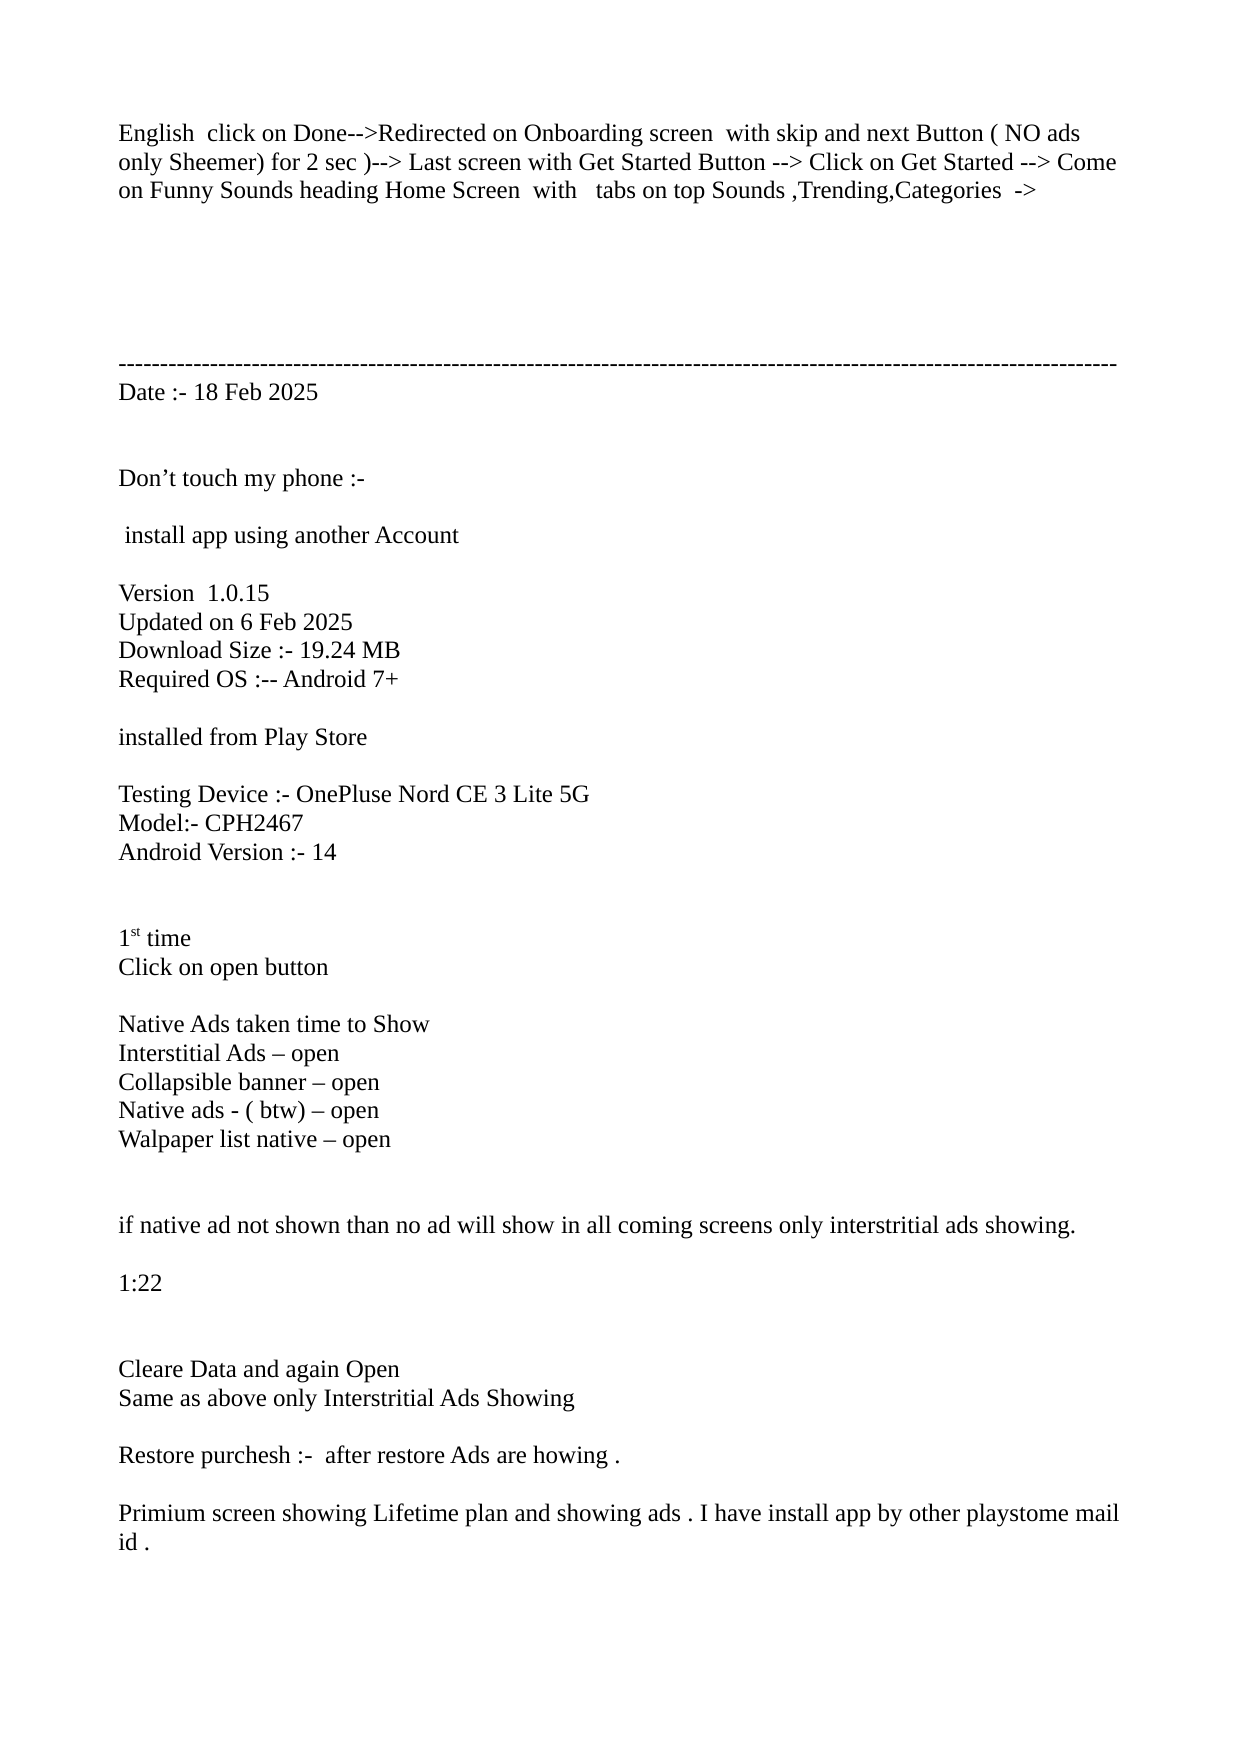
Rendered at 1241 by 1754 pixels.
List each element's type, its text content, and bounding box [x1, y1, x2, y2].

text Native ads - ( btw) – open [118, 1096, 1122, 1124]
text install app using another Account [118, 521, 1122, 549]
text Walpaper list native – open [118, 1124, 1122, 1153]
text Android Version :- 14 [118, 837, 1122, 866]
text Date :- 18 Feb 2025 [118, 377, 1122, 406]
text Updated on 6 Feb 2025 [118, 607, 1122, 636]
text Collapsible banner – open [118, 1067, 1122, 1096]
text if native ad not shown than no ad will show in all coming screens only interstritial ads showing. [118, 1211, 1122, 1239]
text Interstitial Ads – open [118, 1038, 1122, 1067]
text Required OS :-- Android 7+ [118, 664, 1122, 693]
text Click on open button [118, 952, 1122, 981]
text installed from Play Store [118, 722, 1122, 751]
text Download Size :- 19.24 MB [118, 636, 1122, 664]
text Cleare Data and again Open [118, 1354, 1122, 1383]
text 1st time [118, 923, 1122, 952]
text 1:22 [118, 1268, 1122, 1297]
text Model:- CPH2467 [118, 808, 1122, 837]
text Primium screen showing Lifetime plan and showing ads . I have install app by other playstome mail id . [118, 1498, 1122, 1556]
text Version 1.0.15 [118, 578, 1122, 607]
text Don’t touch my phone :- [118, 463, 1122, 492]
text Same as above only Interstritial Ads Showing [118, 1383, 1122, 1412]
text ------------------------------------------------------------------------------------------------------------------------ [118, 348, 1122, 377]
text Restore purchesh :- after restore Ads are howing . [118, 1441, 1122, 1469]
text English click on Done-->Redirected on Onboarding screen with skip and next Button ( NO ads only Sheemer) for 2 sec )--> Last screen with Get Started Button --> Click on Get Started --> Come on Funny Sounds heading Home Screen with tabs on top Sounds ,Trending,Categories -> [118, 118, 1122, 204]
text Testing Device :- OnePluse Nord CE 3 Lite 5G [118, 779, 1122, 808]
text Native Ads taken time to Show [118, 1009, 1122, 1038]
